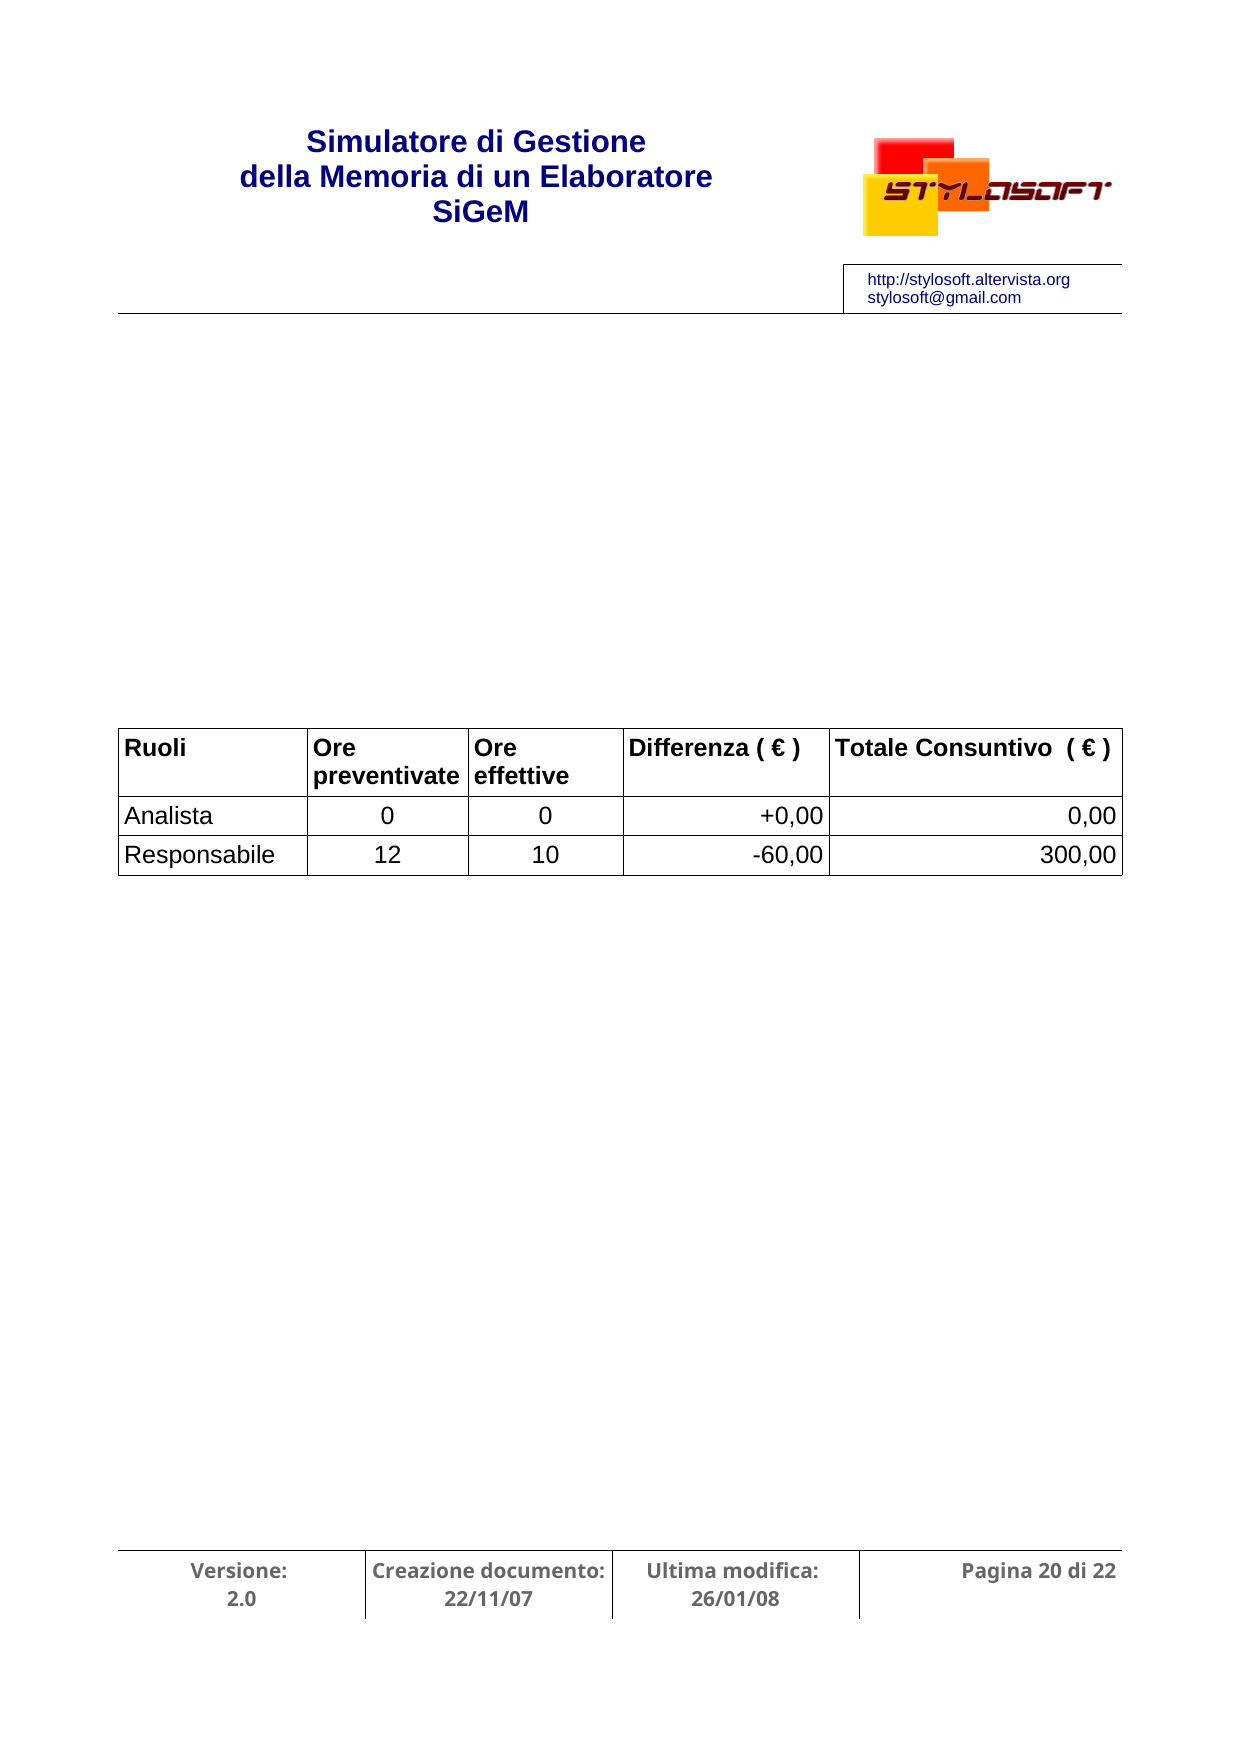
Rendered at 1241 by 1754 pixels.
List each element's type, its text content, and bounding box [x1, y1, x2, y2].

table_cell 300,00 [830, 836, 1122, 875]
table_cell 10 [469, 836, 623, 875]
table_cell 0 [308, 797, 468, 835]
table_header Ore preventivate [308, 729, 468, 796]
table_header Ruoli [119, 729, 307, 796]
table_cell Responsabile [119, 836, 307, 875]
table_cell Analista [119, 797, 307, 835]
table_cell +0,00 [624, 797, 829, 835]
table_header Differenza ( € ) [624, 729, 829, 796]
table_cell 0,00 [830, 797, 1122, 835]
picture [848, 123, 1117, 247]
table_cell -60,00 [624, 836, 829, 875]
table_header Ore effettive [469, 729, 623, 796]
table_cell 12 [308, 836, 468, 875]
table_header Totale Consuntivo ( € ) [830, 729, 1122, 796]
table_cell 0 [469, 797, 623, 835]
